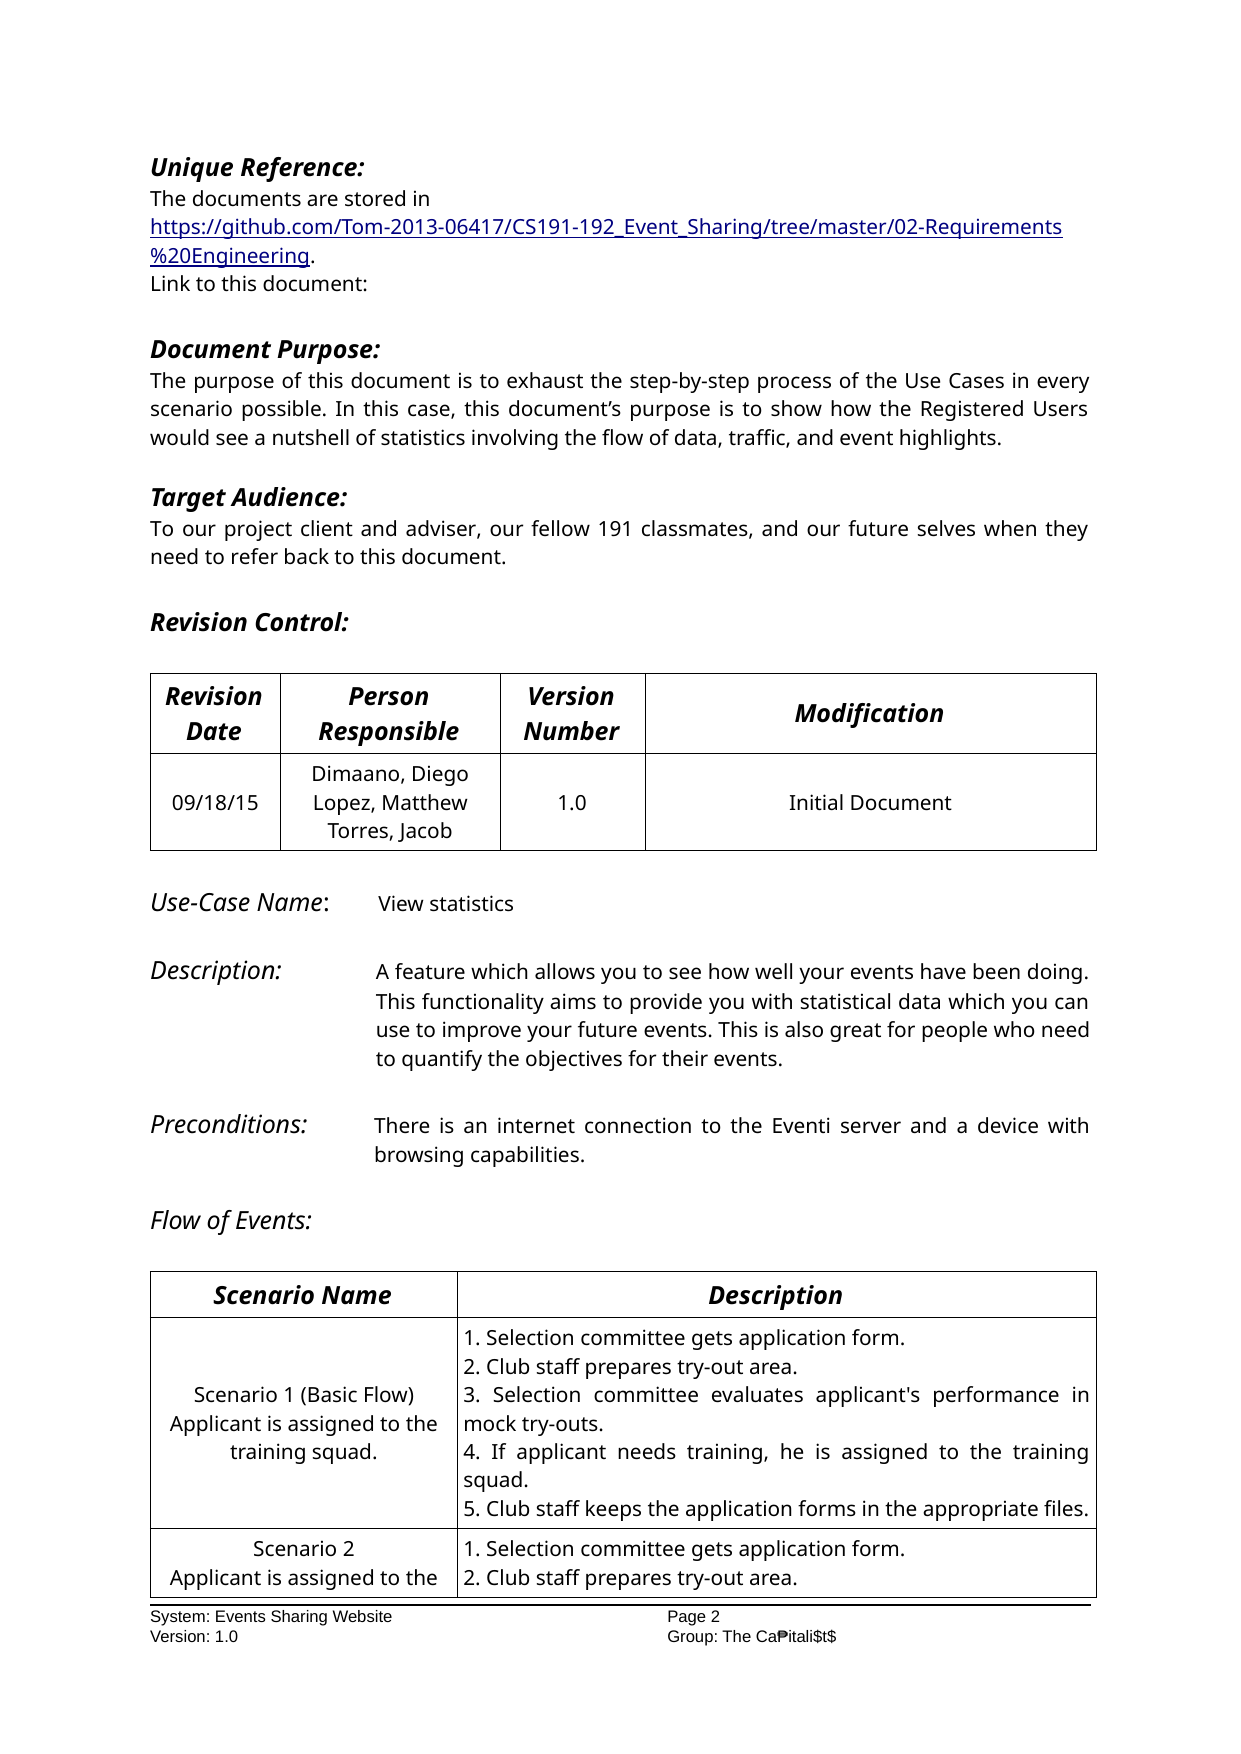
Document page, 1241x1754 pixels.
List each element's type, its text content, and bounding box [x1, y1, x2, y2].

text Description: A feature which allows you to see how well your events have been doing. This functionality aims to provide you with statistical data which you can use to improve your future events. This is also great for people who need to quantify the objectives for their events. [150, 953, 1091, 1072]
table_header Person Responsible [281, 674, 500, 753]
table_cell 09/18/15 [151, 754, 280, 850]
table_cell Dimaano, Diego Lopez, Matthew Torres, Jacob [281, 754, 500, 850]
table_header Description [458, 1272, 1096, 1317]
table_cell Scenario 1 (Basic Flow) Applicant is assigned to the training squad. [151, 1318, 457, 1528]
table_header Revision Date [151, 674, 280, 753]
table_header Modification [646, 674, 1096, 753]
text Use-Case Name: View statistics [150, 885, 1091, 919]
subtitle The purpose of this document is to exhaust the step-by-step process of the Use Cases in every scenario possible. In this case, this document’s purpose is to show how the Registered Users would see a nutshell of statistics involving the flow of data, traffic, and event highlights. [150, 366, 1091, 451]
table_header Version Number [501, 674, 645, 753]
table_cell Initial Document [646, 754, 1096, 850]
table_cell 1. Selection committee gets application form. 2. Club staff prepares try-out area. 3. Selection committee evaluates applicant's performance in mock try-outs. 4. If applicant needs training, he is assigned to the training squad. 5. Club staff keeps the application forms in the appropriate files. [458, 1318, 1096, 1528]
subtitle Revision Control: [150, 605, 1091, 639]
table_cell Scenario 2 Applicant is assigned to the [151, 1529, 457, 1597]
subtitle Unique Reference: [150, 150, 1091, 184]
table_cell 1.0 [501, 754, 645, 850]
text Flow of Events: [150, 1203, 1091, 1237]
text Preconditions: There is an internet connection to the Eventi server and a device with browsing capabilities. [150, 1106, 1091, 1169]
subtitle Document Purpose: [150, 332, 1091, 366]
subtitle Target Audience: [150, 480, 1091, 514]
table_cell 1. Selection committee gets application form. 2. Club staff prepares try-out area. [458, 1529, 1096, 1597]
text To our project client and adviser, our fellow 191 classmates, and our future selves when they need to refer back to this document. [150, 514, 1091, 571]
subtitle The documents are stored in https://github.com/Tom-2013-06417/CS191-192_Event_Sharing/tree/master/02-Requirements%20Engineering. [150, 184, 1091, 269]
table_header Scenario Name [151, 1272, 457, 1317]
subtitle Link to this document: [150, 269, 1091, 298]
